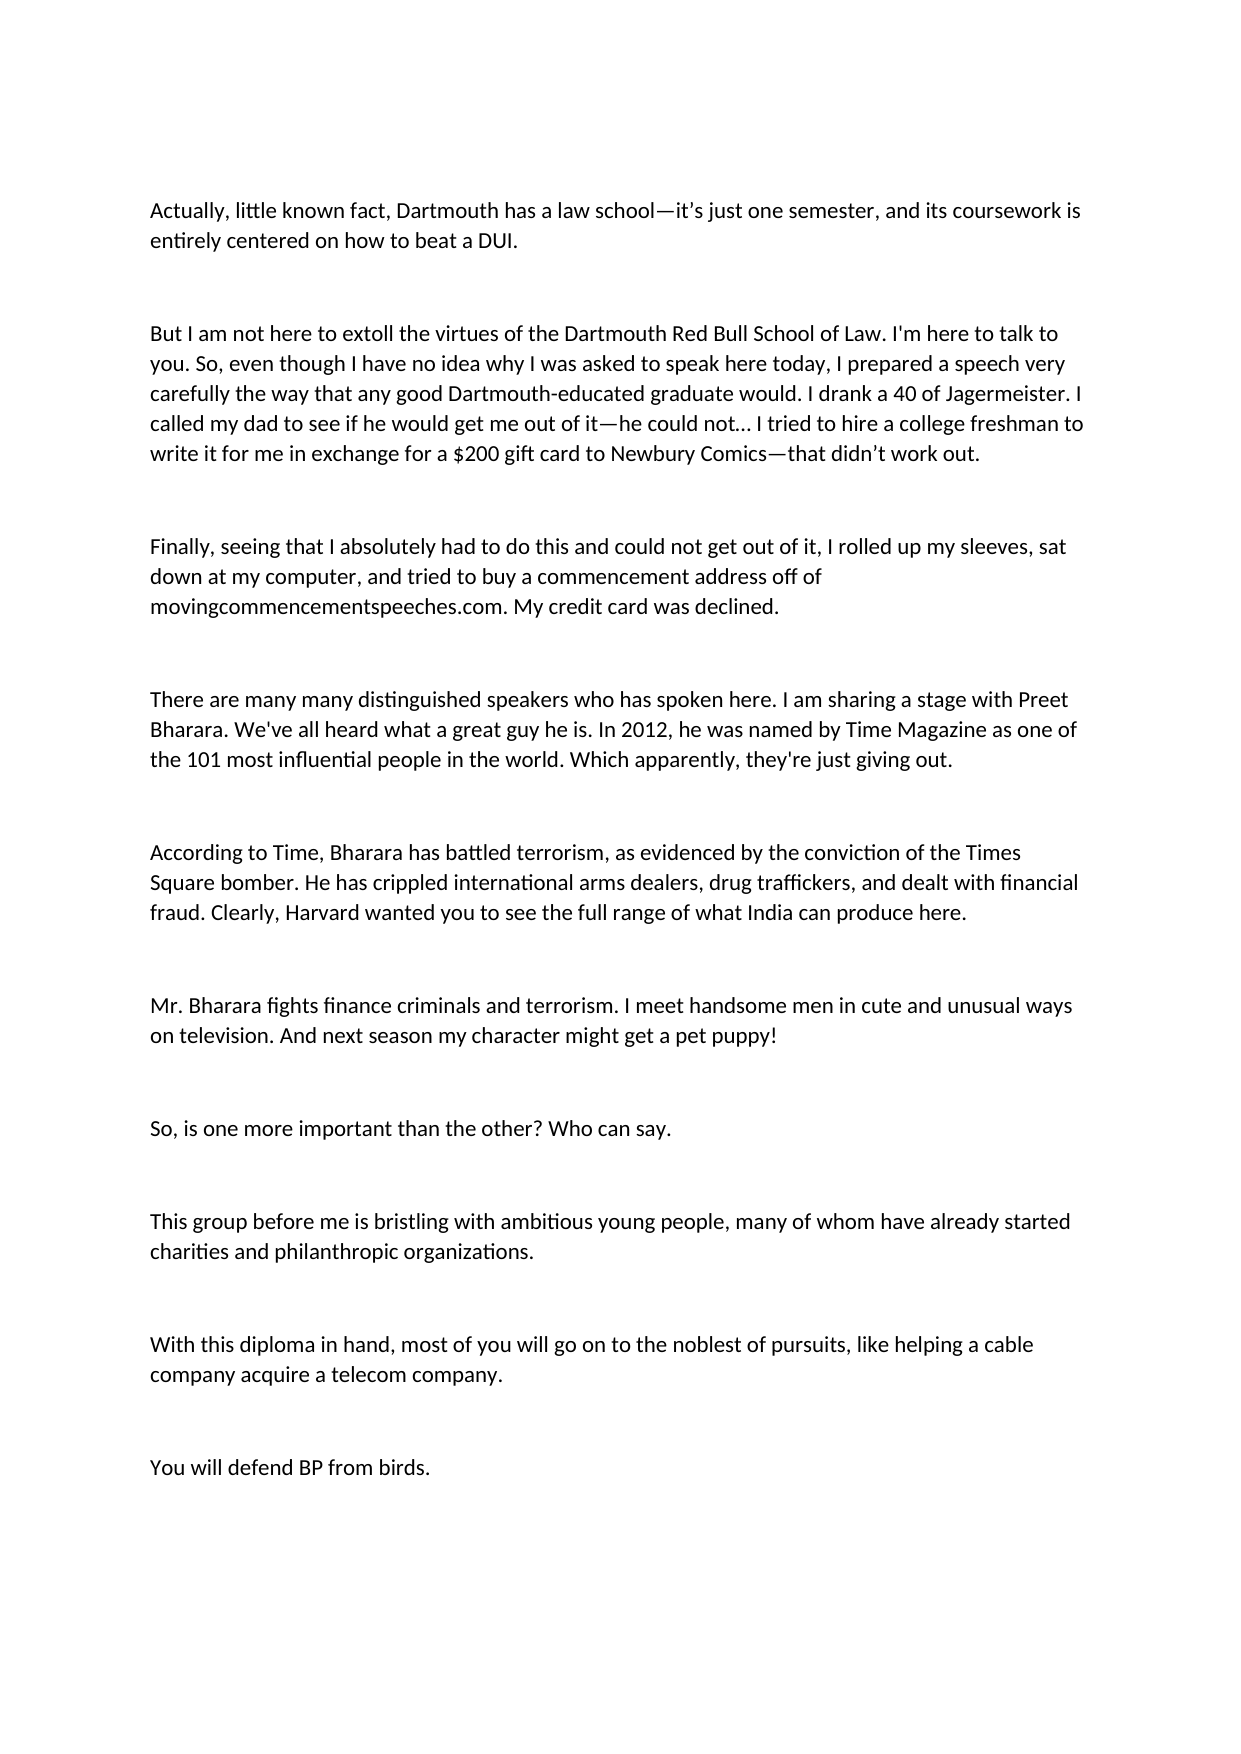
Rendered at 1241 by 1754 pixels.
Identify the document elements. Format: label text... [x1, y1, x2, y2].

text Finally, seeing that I absolutely had to do this and could not get out of it, I rolled up my sleeves, sat down at my computer, and tried to buy a commencement address off of movingcommencementspeeches.com. My credit card was declined. [150, 532, 1090, 620]
text With this diploma in hand, most of you will go on to the noblest of pursuits, like helping a cable company acquire a telecom company. [150, 1330, 1090, 1388]
text But I am not here to extoll the virtues of the Dartmouth Red Bull School of Law. I'm here to talk to you. So, even though I have no idea why I was asked to speak here today, I prepared a speech very carefully the way that any good Dartmouth-educated graduate would. I drank a 40 of Jagermeister. I called my dad to see if he would get me out of it—he could not… I tried to hire a college freshman to write it for me in exchange for a $200 gift card to Newbury Comics—that didn’t work out. [150, 319, 1090, 467]
text Mr. Bharara fights finance criminals and terrorism. I meet handsome men in cute and unusual ways on television. And next season my character might get a pet puppy! [150, 991, 1090, 1049]
text There are many many distinguished speakers who has spoken here. I am sharing a stage with Preet Bharara. We've all heard what a great guy he is. In 2012, he was named by Time Magazine as one of the 101 most influential people in the world. Which apparently, they're just giving out. [150, 685, 1090, 773]
text This group before me is bristling with ambitious young people, many of whom have already started charities and philanthropic organizations. [150, 1207, 1090, 1265]
text You will defend BP from birds. [150, 1453, 1090, 1481]
text According to Time, Bharara has battled terrorism, as evidenced by the conviction of the Times Square bomber. He has crippled international arms dealers, drug traffickers, and dealt with financial fraud. Clearly, Harvard wanted you to see the full range of what India can produce here. [150, 838, 1090, 926]
text Actually, little known fact, Dartmouth has a law school—it’s just one semester, and its coursework is entirely centered on how to beat a DUI. [150, 197, 1090, 254]
text So, is one more important than the other? Who can say. [150, 1114, 1090, 1142]
